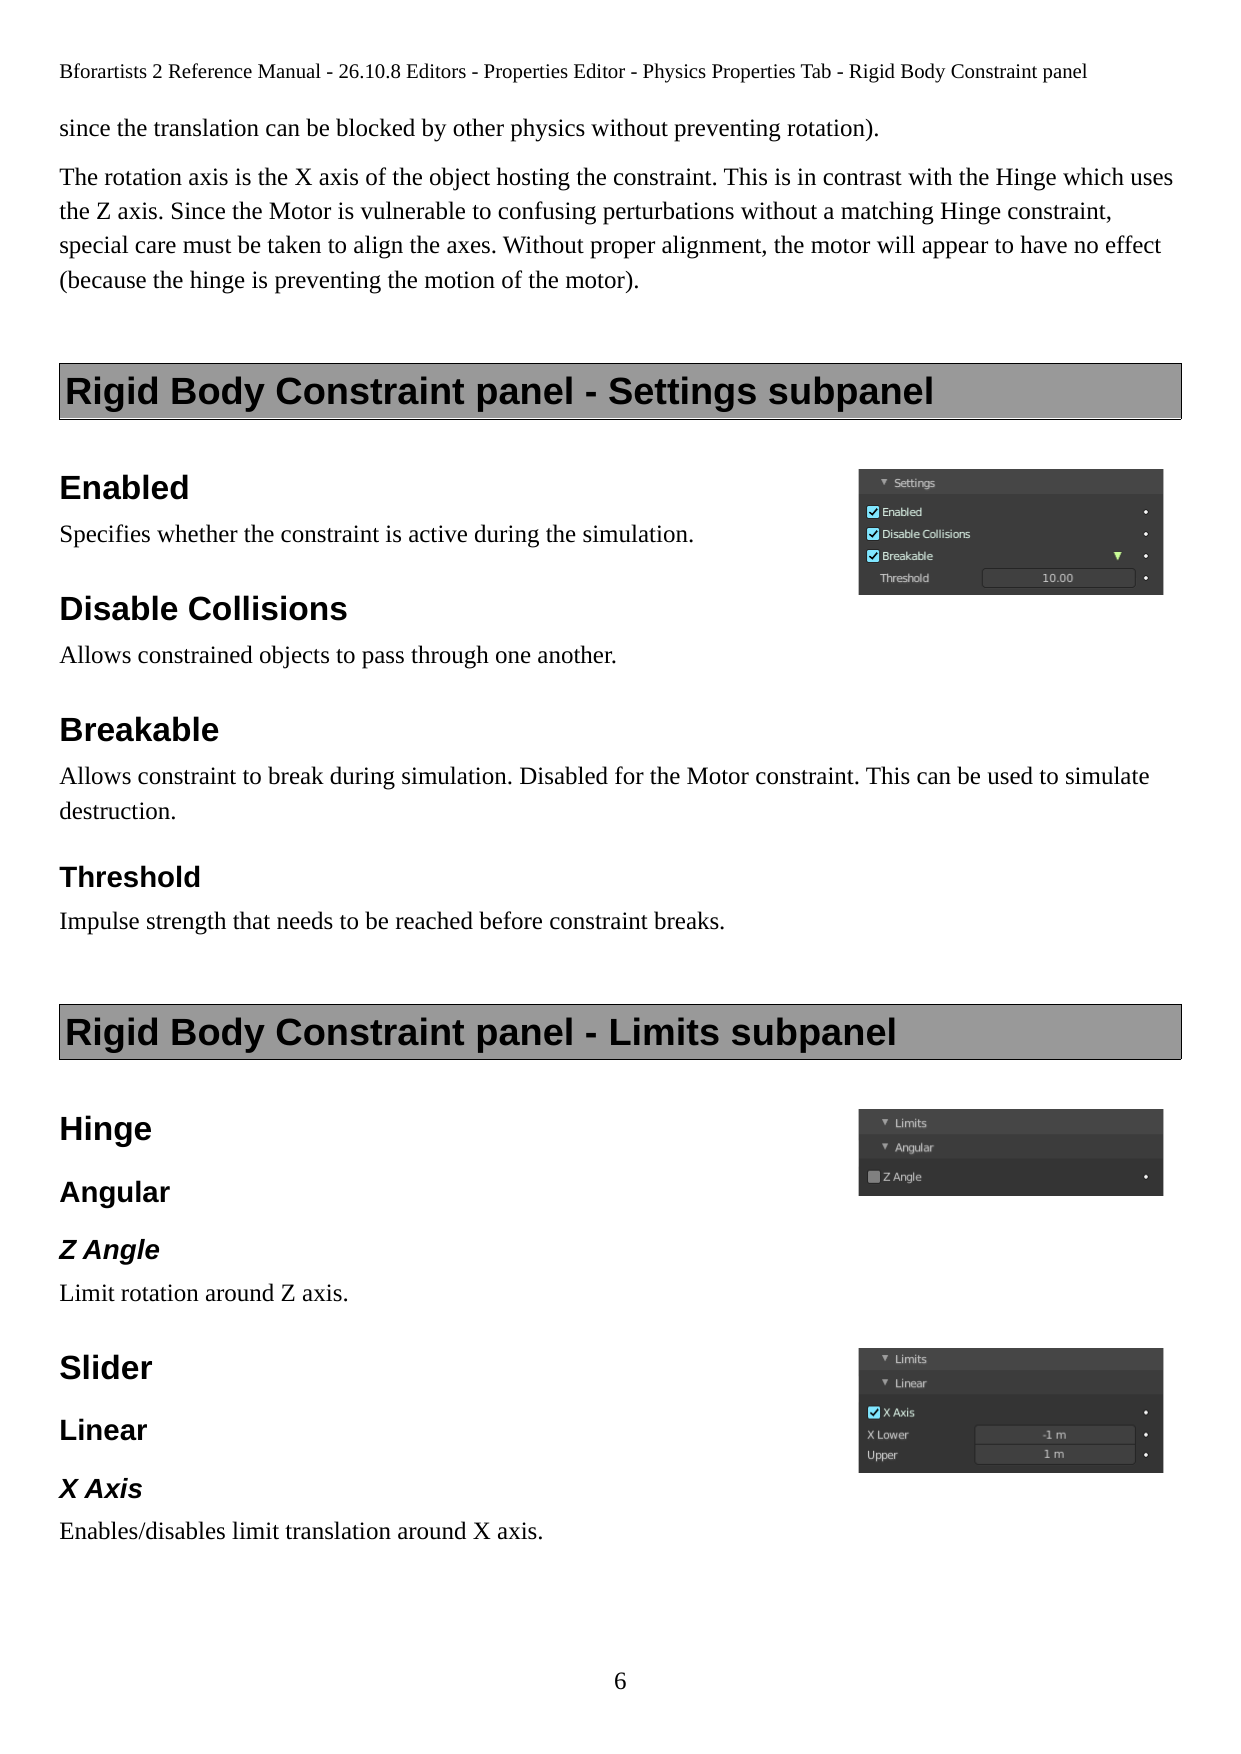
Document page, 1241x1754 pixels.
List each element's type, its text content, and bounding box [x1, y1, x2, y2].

text Limit rotation around Z axis. [59, 1278, 1181, 1306]
text Allows constraint to break during simulation. Disabled for the Motor constraint. This can be used to simulate destruction. [59, 761, 1181, 824]
subtitle Slider [59, 1347, 1181, 1386]
text Allows constrained objects to pass through one another. [59, 640, 1181, 669]
text Specifies whether the constraint is active during the simulation. [59, 519, 858, 548]
picture [858, 1348, 1164, 1473]
subtitle [1164, 1413, 1181, 1447]
subtitle X Axis [59, 1472, 1181, 1504]
picture [858, 1109, 1164, 1196]
table_header Rigid Body Constraint panel - Limits subpanel [60, 1005, 1181, 1059]
subtitle Angular [59, 1174, 1181, 1208]
text The rotation axis is the X axis of the object hosting the constraint. This is in contrast with the Hinge which uses the Z axis. Since the Motor is vulnerable to confusing perturbations without a matching Hinge constraint, special care must be taken to align the axes. Without proper alignment, the motor will appear to have no effect (because the hinge is preventing the motion of the motor). [59, 162, 1181, 294]
picture [858, 469, 1164, 595]
subtitle Enabled [59, 468, 1181, 507]
subtitle Disable Collisions [59, 589, 1181, 628]
subtitle Breakable [59, 710, 1181, 749]
text Enables/disables limit translation around X axis. [59, 1516, 1181, 1545]
text Impulse strength that needs to be reached before constraint breaks. [59, 906, 1181, 934]
subtitle Hinge [59, 1109, 858, 1147]
subtitle [1164, 1109, 1181, 1147]
subtitle Z Angle [59, 1233, 1181, 1265]
subtitle Threshold [59, 859, 1181, 893]
text since the translation can be blocked by other physics without preventing rotation). [59, 113, 1181, 141]
subtitle Linear [59, 1413, 858, 1447]
table_header Rigid Body Constraint panel - Settings subpanel [60, 364, 1181, 418]
